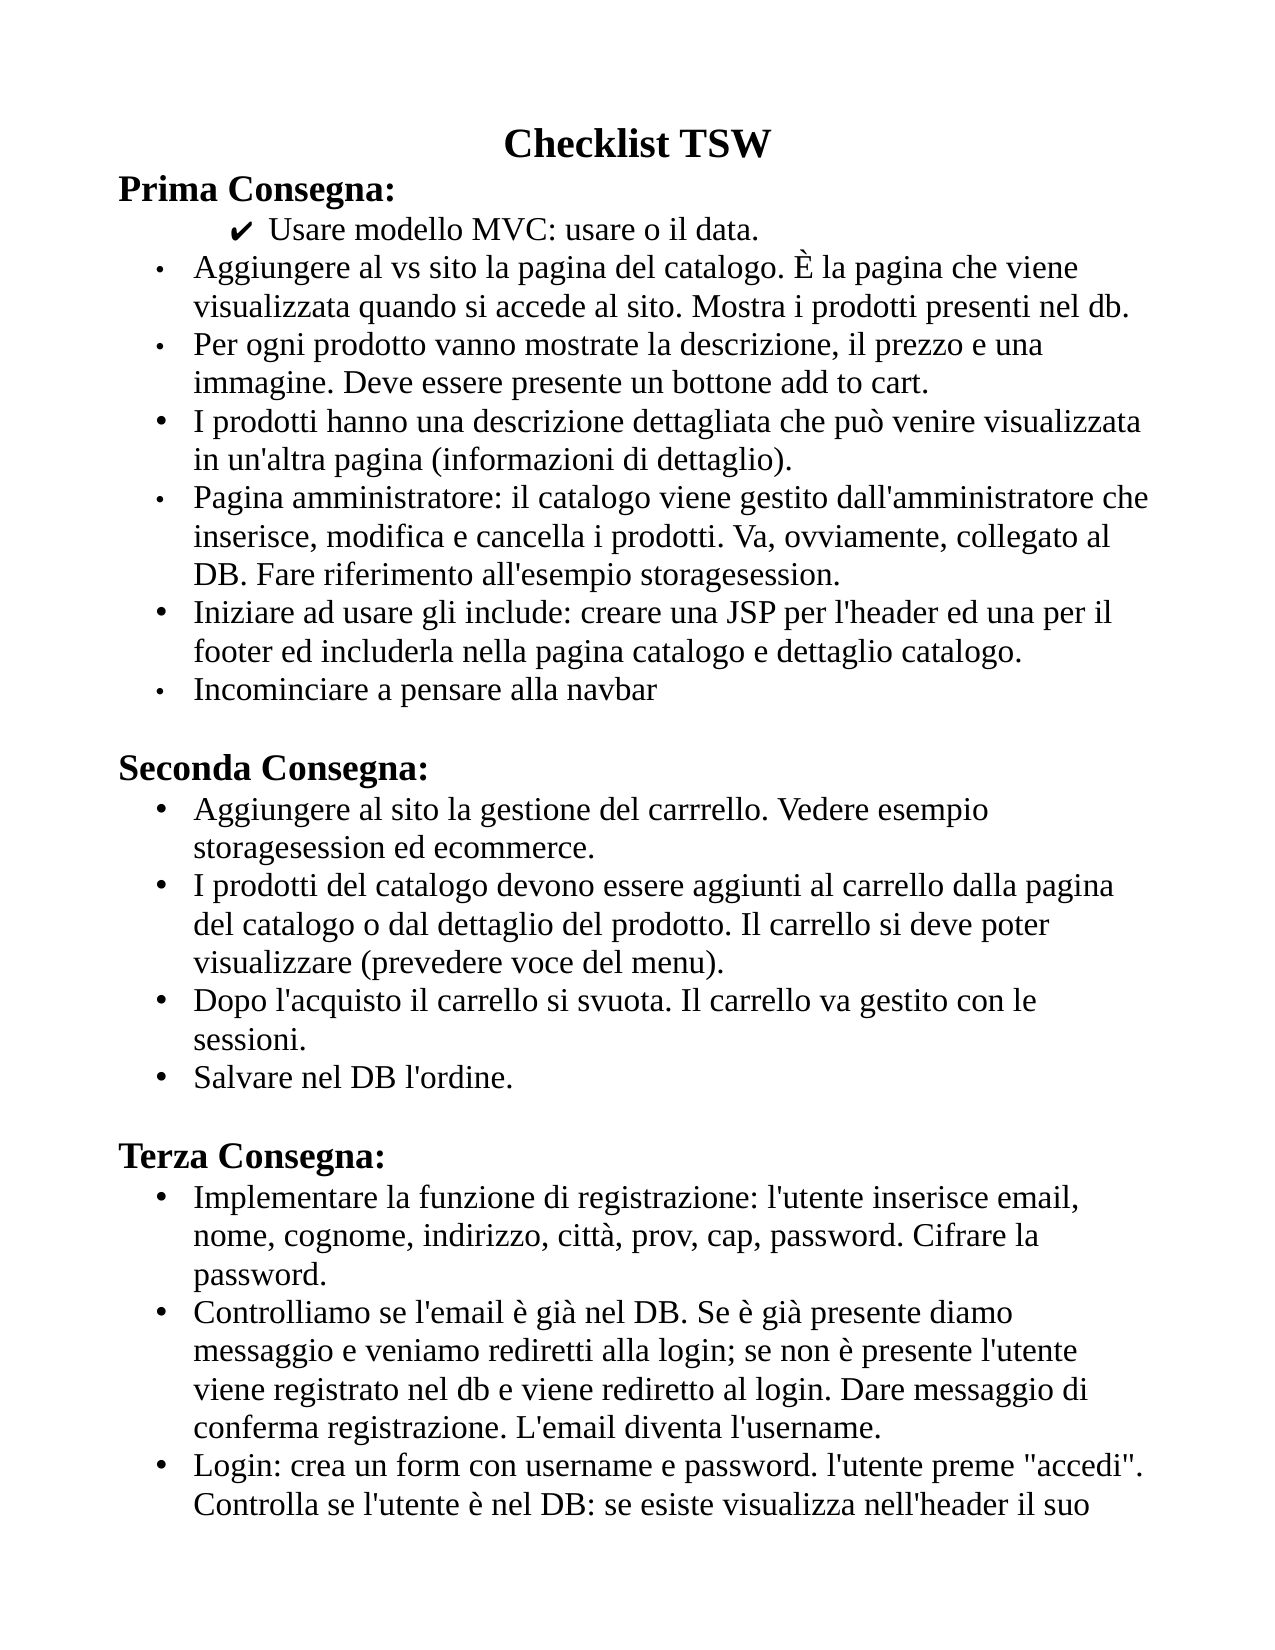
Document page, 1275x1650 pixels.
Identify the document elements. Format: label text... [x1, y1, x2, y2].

list Aggiungere al vs sito la pagina del catalogo. È la pagina che viene visualizzata quando si accede al sito. Mostra i prodotti presenti nel db. [156, 247, 1157, 324]
list Implementare la funzione di registrazione: l'utente inserisce email, nome, cognome, indirizzo, città, prov, cap, password. Cifrare la password. [156, 1177, 1157, 1292]
text Terza Consegna: [118, 1134, 1157, 1177]
list Usare modello MVC: usare o il data. [231, 209, 1157, 247]
list Salvare nel DB l'ordine. [156, 1057, 1157, 1096]
text Prima Consegna: [118, 166, 1157, 209]
list I prodotti hanno una descrizione dettagliata che può venire visualizzata in un'altra pagina (informazioni di dettaglio). [156, 401, 1157, 477]
list Per ogni prodotto vanno mostrate la descrizione, il prezzo e una immagine. Deve essere presente un bottone add to cart. [156, 324, 1157, 401]
text Seconda Consegna: [118, 746, 1157, 789]
list Incominciare a pensare alla navbar [156, 669, 1157, 707]
list Pagina amministratore: il catalogo viene gestito dall'amministratore che inserisce, modifica e cancella i prodotti. Va, ovviamente, collegato al DB. Fare riferimento all'esempio storagesession. [156, 477, 1157, 592]
list I prodotti del catalogo devono essere aggiunti al carrello dalla pagina del catalogo o dal dettaglio del prodotto. Il carrello si deve poter visualizzare (prevedere voce del menu). [156, 866, 1157, 981]
list Iniziare ad usare gli include: creare una JSP per l'header ed una per il footer ed includerla nella pagina catalogo e dettaglio catalogo. [156, 592, 1157, 669]
list Controlliamo se l'email è già nel DB. Se è già presente diamo messaggio e veniamo rediretti alla login; se non è presente l'utente viene registrato nel db e viene rediretto al login. Dare messaggio di conferma registrazione. L'email diventa l'username. [156, 1292, 1157, 1445]
list Dopo l'acquisto il carrello si svuota. Il carrello va gestito con le sessioni. [156, 981, 1157, 1057]
text Checklist TSW [118, 118, 1157, 166]
list Aggiungere al sito la gestione del carrrello. Vedere esempio storagesession ed ecommerce. [156, 789, 1157, 866]
list Login: crea un form con username e password. l'utente preme "accedi". Controlla se l'utente è nel DB: se esiste visualizza nell'header il suo [156, 1445, 1157, 1522]
